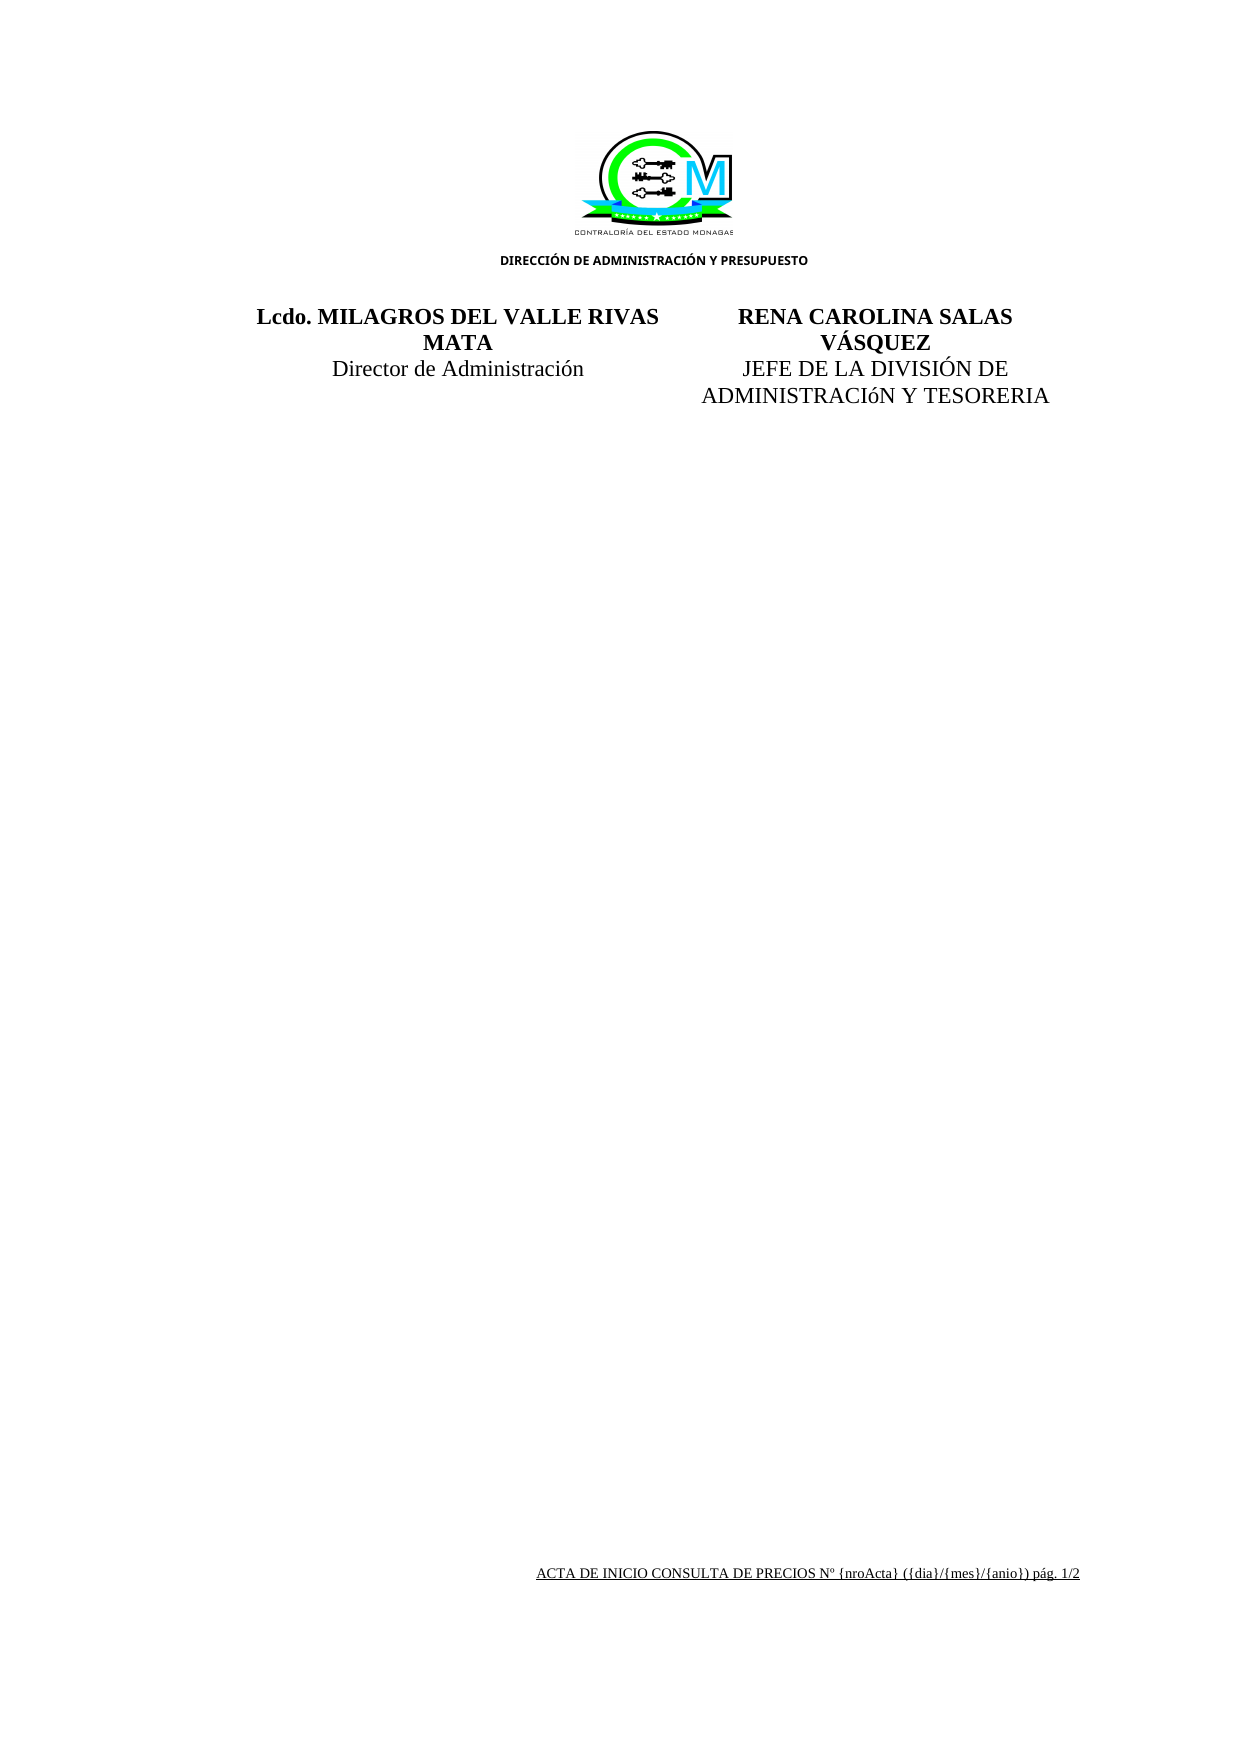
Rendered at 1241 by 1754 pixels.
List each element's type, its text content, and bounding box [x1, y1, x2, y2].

table_cell RENA CAROLINA SALAS VÁSQUEZ JEFE DE LA DIVISIÓN DE ADMINISTRACIóN Y TESORERIA [679, 303, 1072, 408]
picture [574, 131, 733, 235]
table_cell Lcdo. MILAGROS DEL VALLE RIVAS MATA Director de Administración [237, 303, 679, 408]
